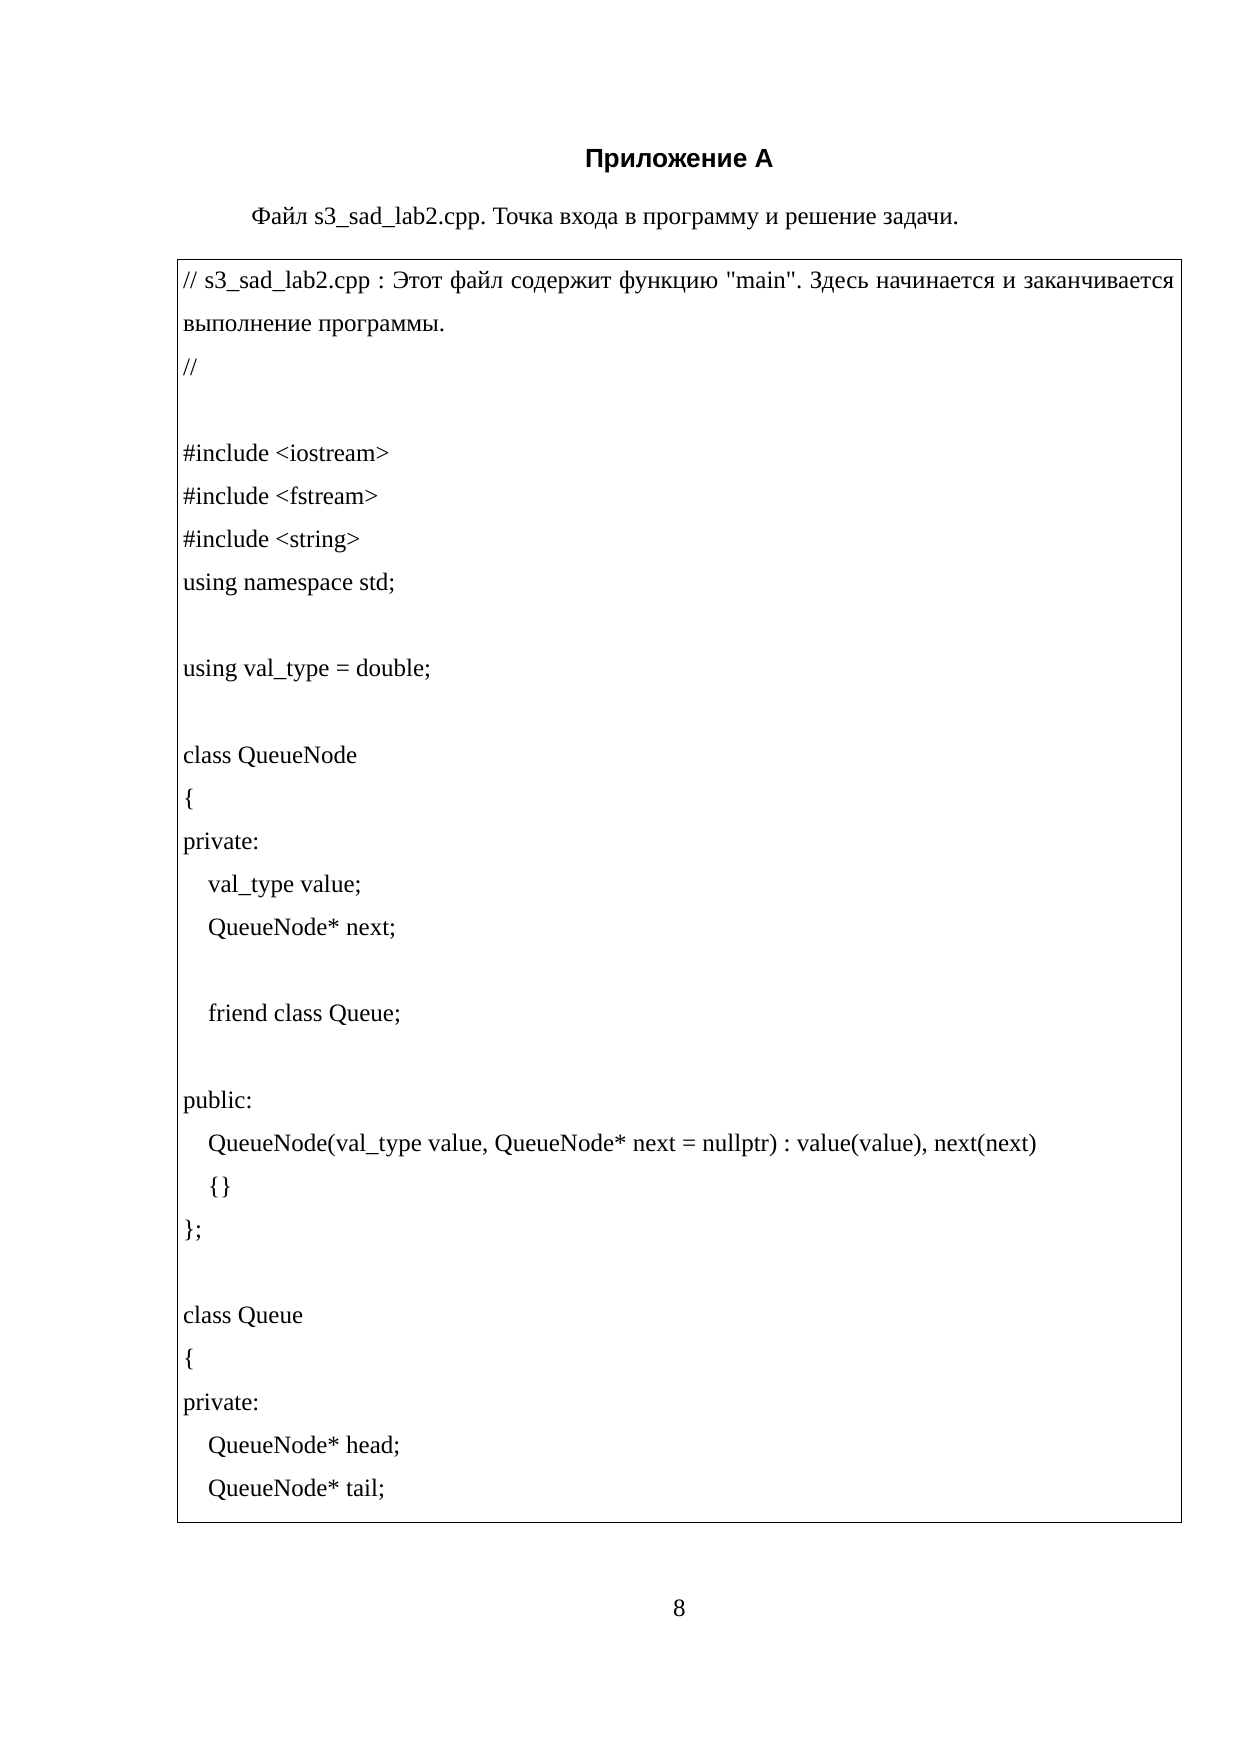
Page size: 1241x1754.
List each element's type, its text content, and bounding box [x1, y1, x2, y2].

text Файл s3_sad_lab2.cpp. Точка входа в программу и решение задачи. [177, 201, 1181, 230]
subtitle Приложение А [177, 143, 1181, 173]
table_header // s3_sad_lab2.cpp : Этот файл содержит функцию "main". Здесь начинается и заканчивается выполнение программы. // #include <iostream> #include <fstream> #include <string> using namespace std; using val_type = double; class QueueNode { private: val_type value; QueueNode* next; friend class Queue; public: QueueNode(val_type value, QueueNode* next = nullptr) : value(value), next(next) {} }; class Queue { private: QueueNode* head; QueueNode* tail; [178, 260, 1181, 1522]
